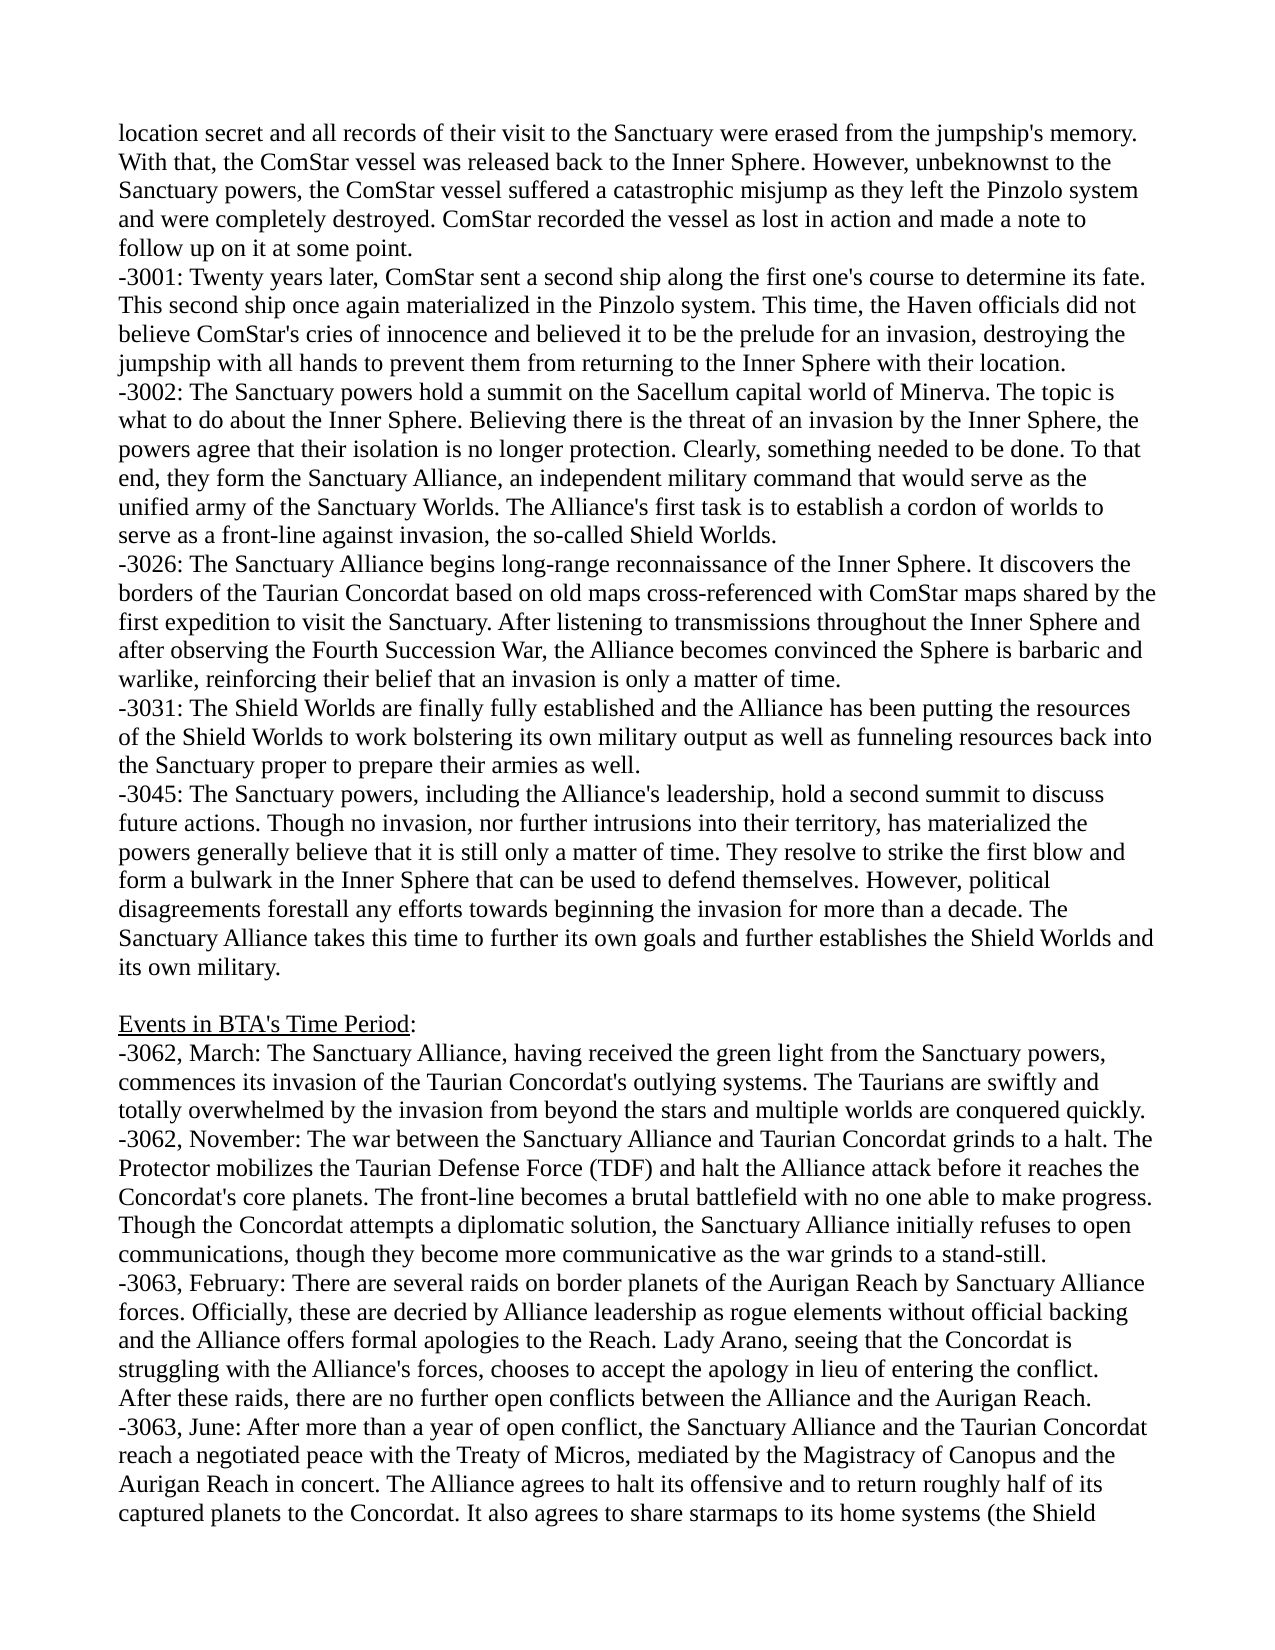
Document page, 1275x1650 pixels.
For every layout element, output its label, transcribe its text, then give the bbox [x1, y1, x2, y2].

text -3031: The Shield Worlds are finally fully established and the Alliance has been putting the resources of the Shield Worlds to work bolstering its own military output as well as funneling resources back into the Sanctuary proper to prepare their armies as well. [118, 693, 1157, 779]
text -3063, February: There are several raids on border planets of the Aurigan Reach by Sanctuary Alliance forces. Officially, these are decried by Alliance leadership as rogue elements without official backing and the Alliance offers formal apologies to the Reach. Lady Arano, seeing that the Concordat is struggling with the Alliance's forces, chooses to accept the apology in lieu of entering the conflict. After these raids, there are no further open conflicts between the Alliance and the Aurigan Reach. [118, 1268, 1157, 1412]
text Events in BTA's Time Period: [118, 1009, 1157, 1038]
text -3062, November: The war between the Sanctuary Alliance and Taurian Concordat grinds to a halt. The Protector mobilizes the Taurian Defense Force (TDF) and halt the Alliance attack before it reaches the Concordat's core planets. The front-line becomes a brutal battlefield with no one able to make progress. Though the Concordat attempts a diplomatic solution, the Sanctuary Alliance initially refuses to open communications, though they become more communicative as the war grinds to a stand-still. [118, 1124, 1157, 1268]
text location secret and all records of their visit to the Sanctuary were erased from the jumpship's memory. With that, the ComStar vessel was released back to the Inner Sphere. However, unbeknownst to the Sanctuary powers, the ComStar vessel suffered a catastrophic misjump as they left the Pinzolo system and were completely destroyed. ComStar recorded the vessel as lost in action and made a note to follow up on it at some point. [118, 118, 1157, 262]
text -3002: The Sanctuary powers hold a summit on the Sacellum capital world of Minerva. The topic is what to do about the Inner Sphere. Believing there is the threat of an invasion by the Inner Sphere, the powers agree that their isolation is no longer protection. Clearly, something needed to be done. To that end, they form the Sanctuary Alliance, an independent military command that would serve as the unified army of the Sanctuary Worlds. The Alliance's first task is to establish a cordon of worlds to serve as a front-line against invasion, the so-called Shield Worlds. [118, 377, 1157, 549]
text -3063, June: After more than a year of open conflict, the Sanctuary Alliance and the Taurian Concordat reach a negotiated peace with the Treaty of Micros, mediated by the Magistracy of Canopus and the Aurigan Reach in concert. The Alliance agrees to halt its offensive and to return roughly half of its captured planets to the Concordat. It also agrees to share starmaps to its home systems (the Shield [118, 1412, 1157, 1527]
text -3001: Twenty years later, ComStar sent a second ship along the first one's course to determine its fate. This second ship once again materialized in the Pinzolo system. This time, the Haven officials did not believe ComStar's cries of innocence and believed it to be the prelude for an invasion, destroying the jumpship with all hands to prevent them from returning to the Inner Sphere with their location. [118, 262, 1157, 377]
text -3045: The Sanctuary powers, including the Alliance's leadership, hold a second summit to discuss future actions. Though no invasion, nor further intrusions into their territory, has materialized the powers generally believe that it is still only a matter of time. They resolve to strike the first blow and form a bulwark in the Inner Sphere that can be used to defend themselves. However, political disagreements forestall any efforts towards beginning the invasion for more than a decade. The Sanctuary Alliance takes this time to further its own goals and further establishes the Shield Worlds and its own military. [118, 779, 1157, 981]
text -3062, March: The Sanctuary Alliance, having received the green light from the Sanctuary powers, commences its invasion of the Taurian Concordat's outlying systems. The Taurians are swiftly and totally overwhelmed by the invasion from beyond the stars and multiple worlds are conquered quickly. [118, 1038, 1157, 1124]
text -3026: The Sanctuary Alliance begins long-range reconnaissance of the Inner Sphere. It discovers the borders of the Taurian Concordat based on old maps cross-referenced with ComStar maps shared by the first expedition to visit the Sanctuary. After listening to transmissions throughout the Inner Sphere and after observing the Fourth Succession War, the Alliance becomes convinced the Sphere is barbaric and warlike, reinforcing their belief that an invasion is only a matter of time. [118, 549, 1157, 693]
